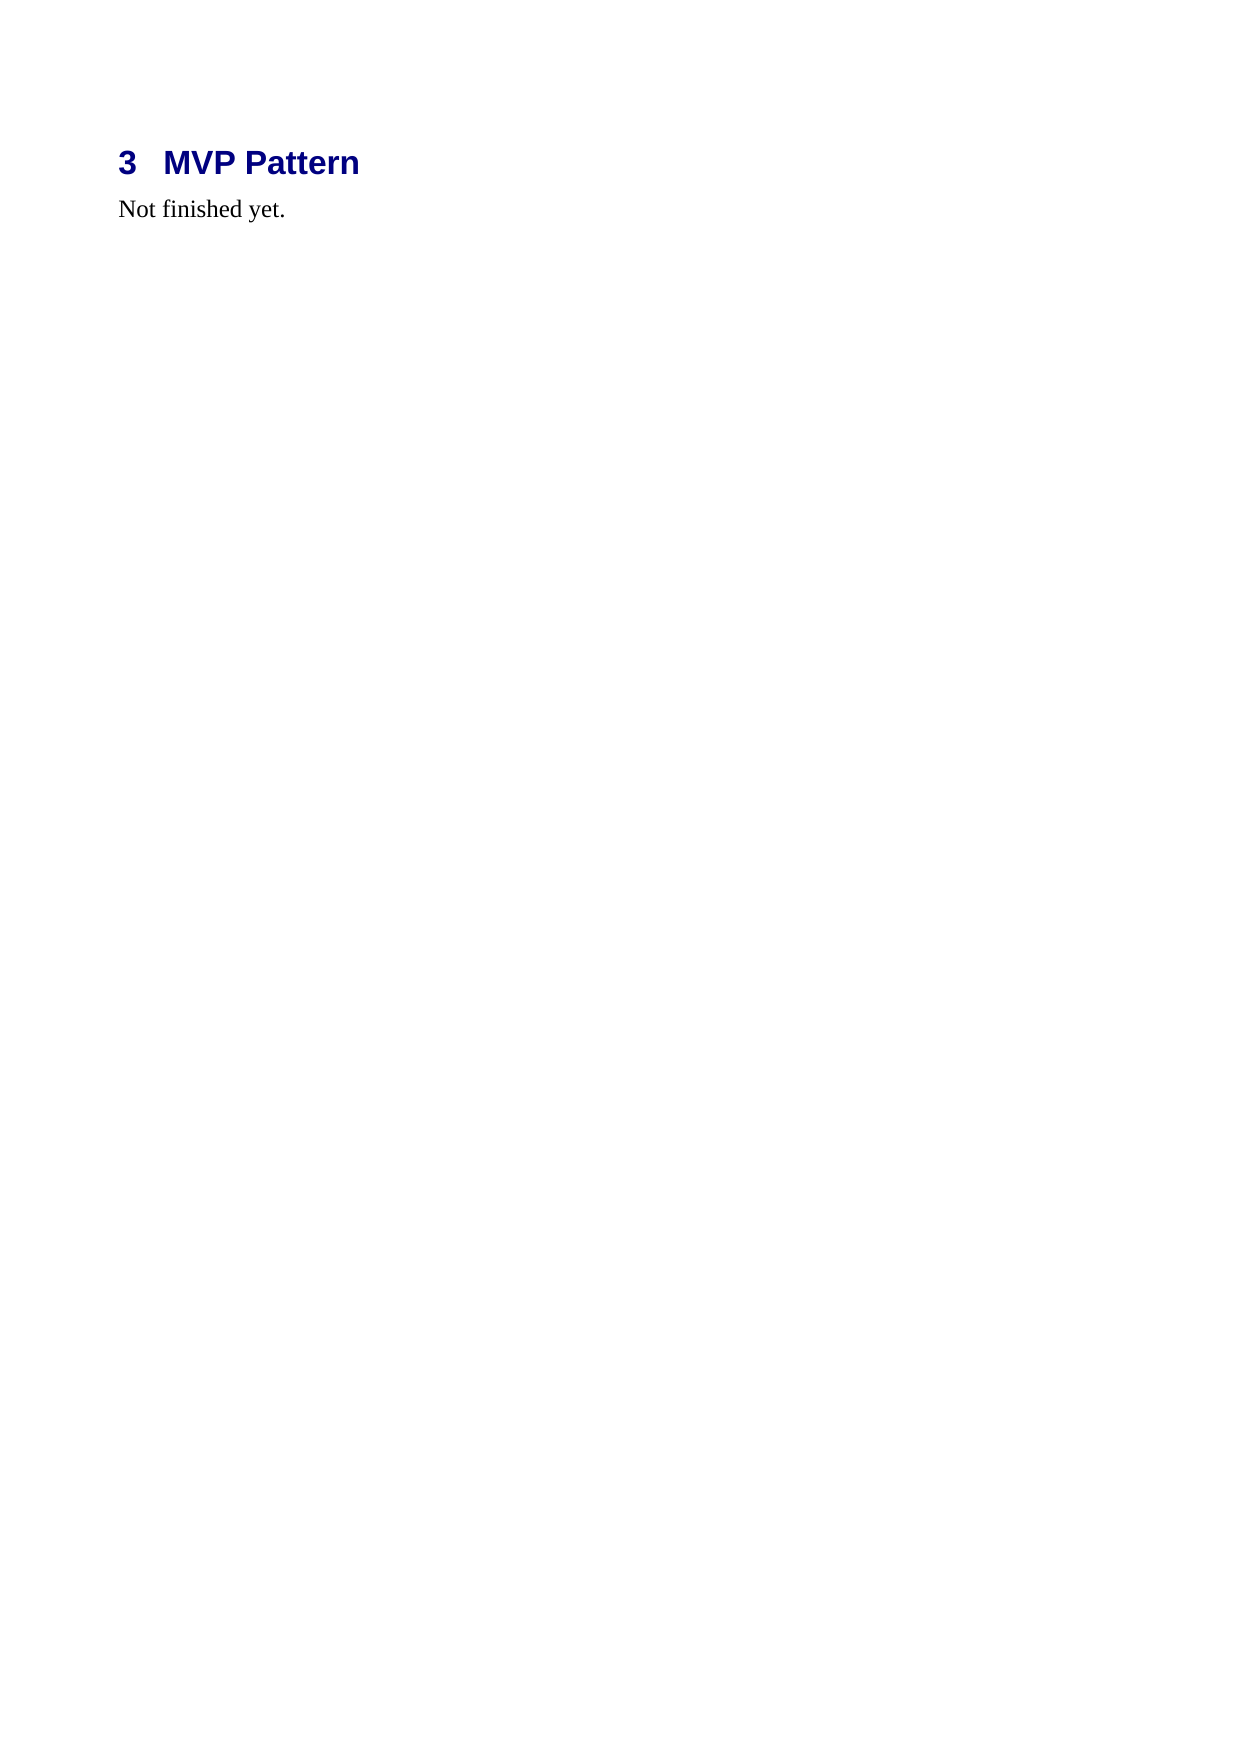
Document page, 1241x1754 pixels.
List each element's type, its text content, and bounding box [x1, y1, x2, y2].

subtitle MVP Pattern [118, 143, 1122, 182]
text Not finished yet. [118, 194, 1122, 223]
